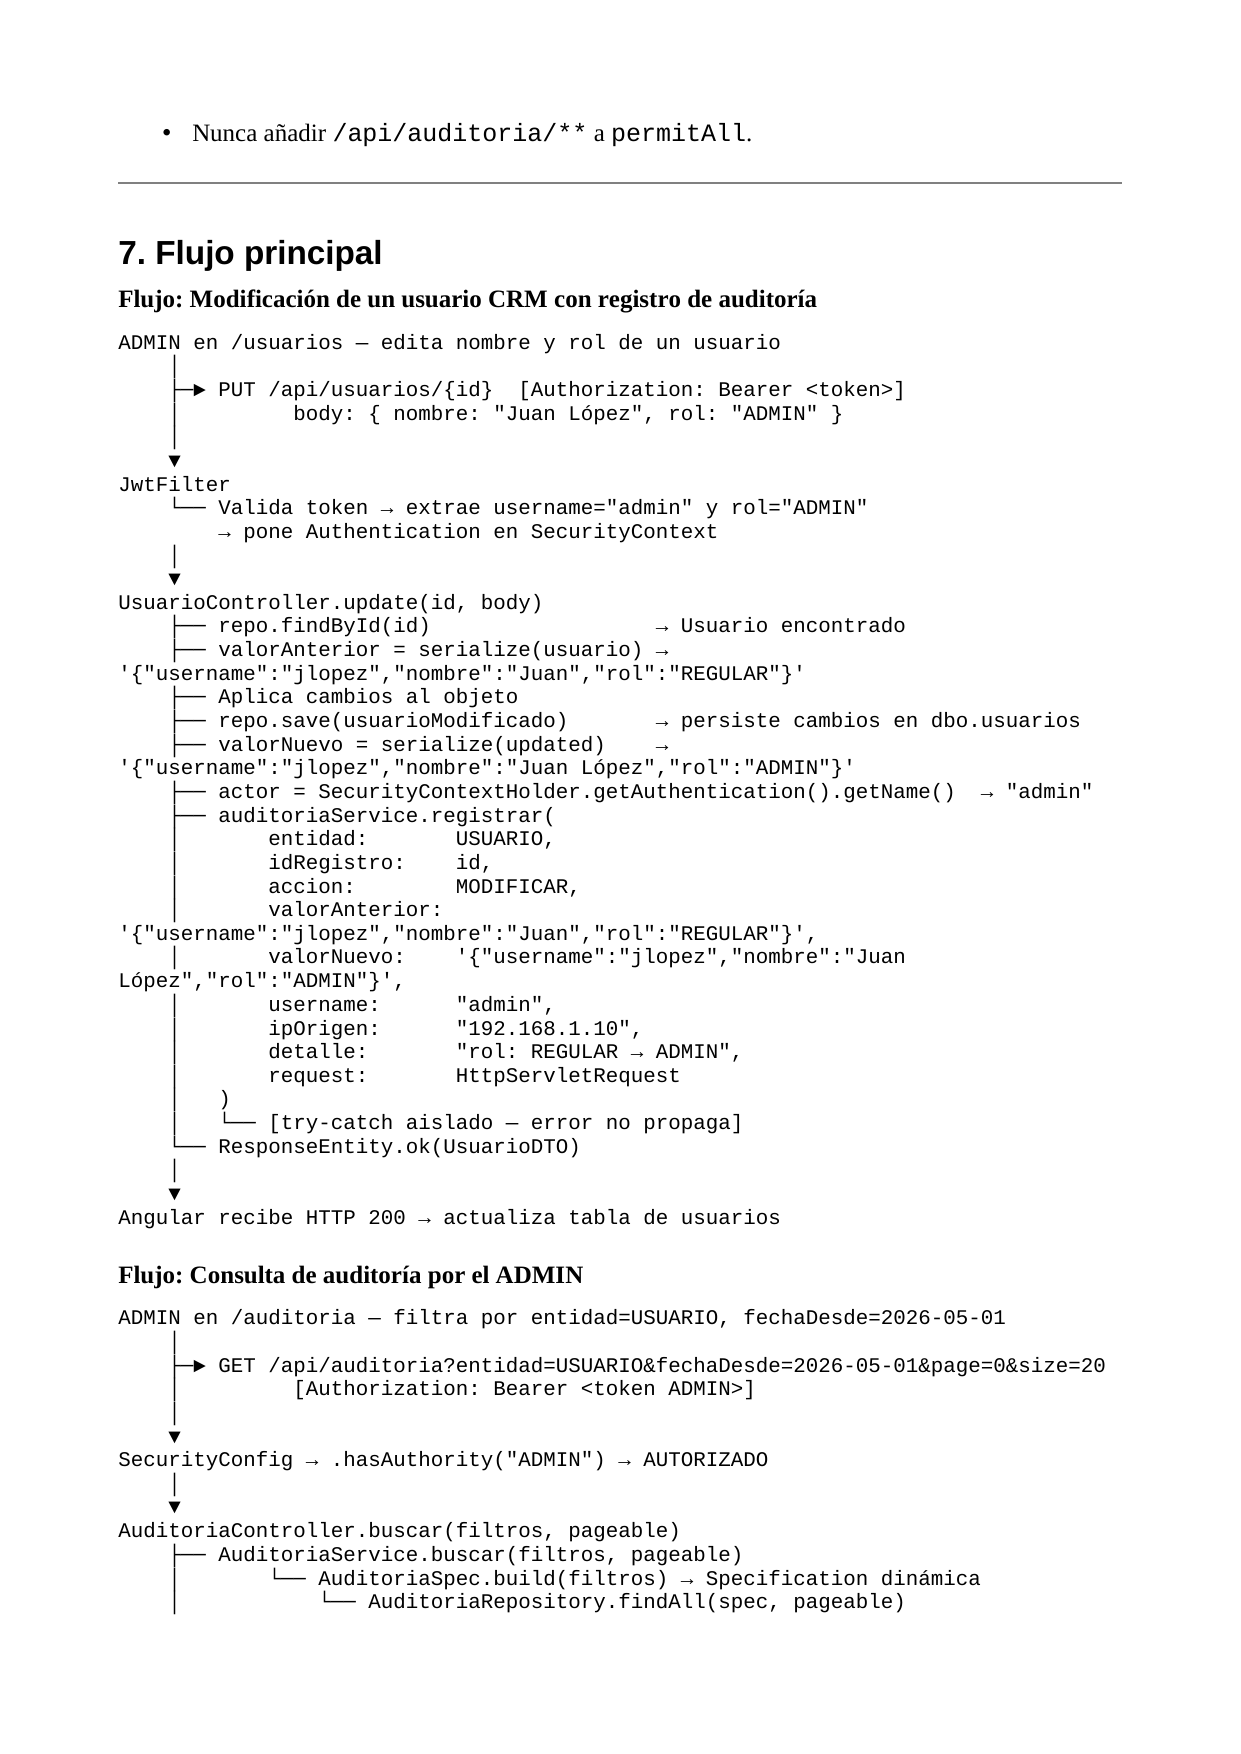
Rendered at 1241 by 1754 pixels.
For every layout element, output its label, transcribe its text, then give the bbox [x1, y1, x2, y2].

list Nunca añadir /api/auditoria/** a permitAll. [162, 118, 1122, 149]
subtitle 7. Flujo principal [118, 233, 1122, 272]
text Flujo: Modificación de un usuario CRM con registro de auditoría [118, 284, 1122, 313]
text Flujo: Consulta de auditoría por el ADMIN [118, 1260, 1122, 1288]
text ADMIN en /auditoria — filtra por entidad=USUARIO, fechaDesde=2026-05-01 │ ├─► GET /api/auditoria?entidad=USUARIO&fechaDesde=2026-05-01&page=0&size=20 │ [Authorization: Bearer <token ADMIN>] │ ▼ SecurityConfig → .hasAuthority("ADMIN") → AUTORIZADO │ ▼ AuditoriaController.buscar(filtros, pageable) ├── AuditoriaService.buscar(filtros, pageable) │ └── AuditoriaSpec.build(filtros) → Specification dinámica │ └── AuditoriaRepository.findAll(spec, pageable) [118, 1307, 1122, 1615]
text ADMIN en /usuarios — edita nombre y rol de un usuario │ ├─► PUT /api/usuarios/{id} [Authorization: Bearer <token>] │ body: { nombre: "Juan López", rol: "ADMIN" } │ ▼ JwtFilter └── Valida token → extrae username="admin" y rol="ADMIN" → pone Authentication en SecurityContext │ ▼ UsuarioController.update(id, body) ├── repo.findById(id) → Usuario encontrado ├── valorAnterior = serialize(usuario) → '{"username":"jlopez","nombre":"Juan","rol":"REGULAR"}' ├── Aplica cambios al objeto ├── repo.save(usuarioModificado) → persiste cambios en dbo.usuarios ├── valorNuevo = serialize(updated) → '{"username":"jlopez","nombre":"Juan López","rol":"ADMIN"}' ├── actor = SecurityContextHolder.getAuthentication().getName() → "admin" ├── auditoriaService.registrar( │ entidad: USUARIO, │ idRegistro: id, │ accion: MODIFICAR, │ valorAnterior: '{"username":"jlopez","nombre":"Juan","rol":"REGULAR"}', │ valorNuevo: '{"username":"jlopez","nombre":"Juan López","rol":"ADMIN"}', │ username: "admin", │ ipOrigen: "192.168.1.10", │ detalle: "rol: REGULAR → ADMIN", │ request: HttpServletRequest │ ) │ └── [try-catch aislado — error no propaga] └── ResponseEntity.ok(UsuarioDTO) │ ▼ Angular recibe HTTP 200 → actualiza tabla de usuarios [118, 332, 1122, 1230]
